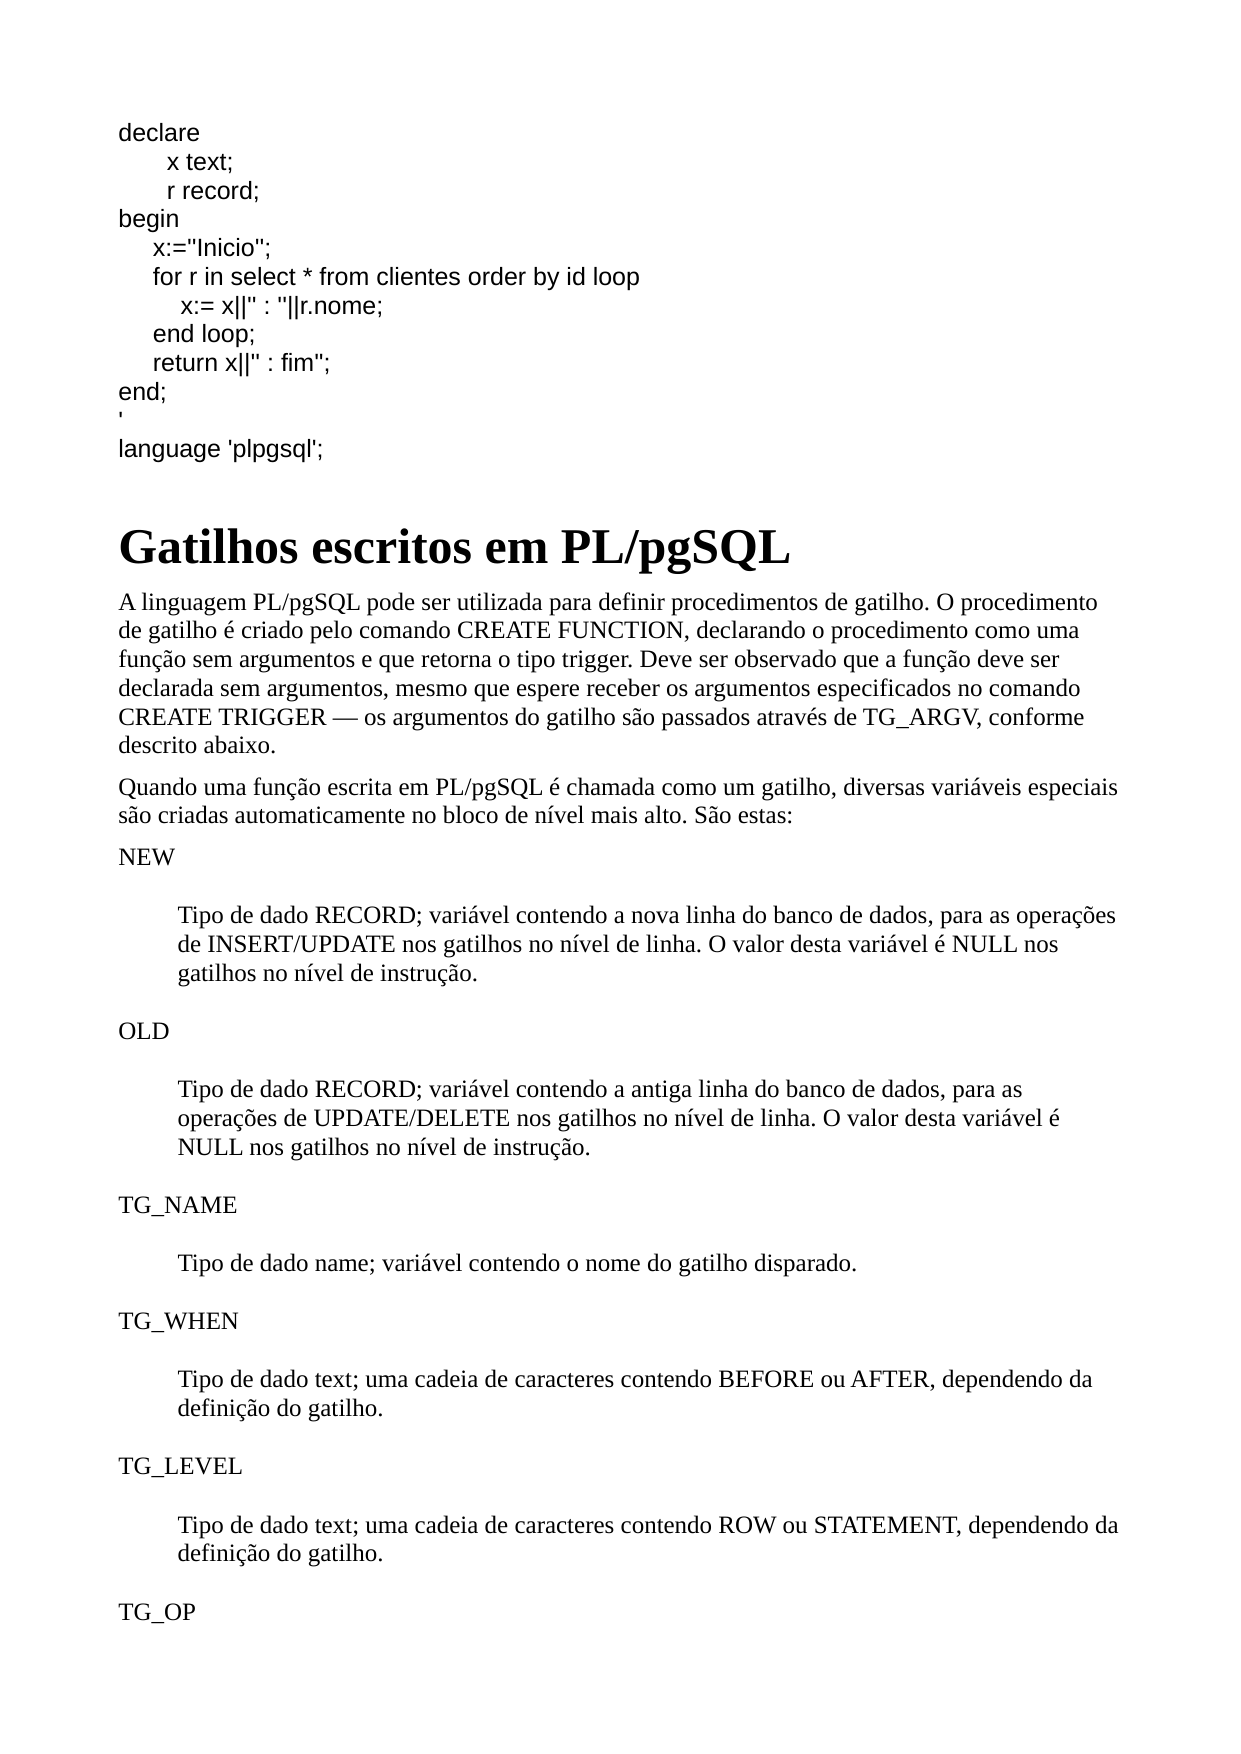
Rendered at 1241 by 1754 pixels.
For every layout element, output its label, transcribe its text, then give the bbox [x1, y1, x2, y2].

list Tipo de dado text; uma cadeia de caracteres contendo BEFORE ou AFTER, dependendo da definição do gatilho. [177, 1364, 1122, 1422]
subtitle Gatilhos escritos em PL/pgSQL [118, 517, 1122, 574]
text x text; [118, 147, 1122, 176]
list Tipo de dado RECORD; variável contendo a nova linha do banco de dados, para as operações de INSERT/UPDATE nos gatilhos no nível de linha. O valor desta variável é NULL nos gatilhos no nível de instrução. [177, 900, 1122, 986]
list Tipo de dado text; uma cadeia de caracteres contendo ROW ou STATEMENT, dependendo da definição do gatilho. [177, 1510, 1122, 1567]
text end; [118, 377, 1122, 406]
text language 'plpgsql'; [118, 434, 1122, 463]
text for r in select * from clientes order by id loop [118, 262, 1122, 291]
subtitle NEW [118, 842, 1122, 871]
text x:= x||'' : ''||r.nome; [118, 291, 1122, 319]
text declare [118, 118, 1122, 147]
text return x||'' : fim''; [118, 348, 1122, 377]
text begin [118, 204, 1122, 233]
list Tipo de dado RECORD; variável contendo a antiga linha do banco de dados, para as operações de UPDATE/DELETE nos gatilhos no nível de linha. O valor desta variável é NULL nos gatilhos no nível de instrução. [177, 1074, 1122, 1160]
text r record; [118, 176, 1122, 204]
subtitle TG_OP [118, 1597, 1122, 1625]
text A linguagem PL/pgSQL pode ser utilizada para definir procedimentos de gatilho. O procedimento de gatilho é criado pelo comando CREATE FUNCTION, declarando o procedimento como uma função sem argumentos e que retorna o tipo trigger. Deve ser observado que a função deve ser declarada sem argumentos, mesmo que espere receber os argumentos especificados no comando CREATE TRIGGER — os argumentos do gatilho são passados através de TG_ARGV, conforme descrito abaixo. [118, 587, 1122, 759]
subtitle TG_WHEN [118, 1306, 1122, 1335]
subtitle OLD [118, 1016, 1122, 1044]
text x:=''Inicio''; [118, 233, 1122, 262]
text Quando uma função escrita em PL/pgSQL é chamada como um gatilho, diversas variáveis especiais são criadas automaticamente no bloco de nível mais alto. São estas: [118, 772, 1122, 829]
text ' [118, 406, 1122, 434]
subtitle TG_LEVEL [118, 1451, 1122, 1480]
text end loop; [118, 319, 1122, 348]
subtitle TG_NAME [118, 1190, 1122, 1218]
list Tipo de dado name; variável contendo o nome do gatilho disparado. [177, 1248, 1122, 1277]
